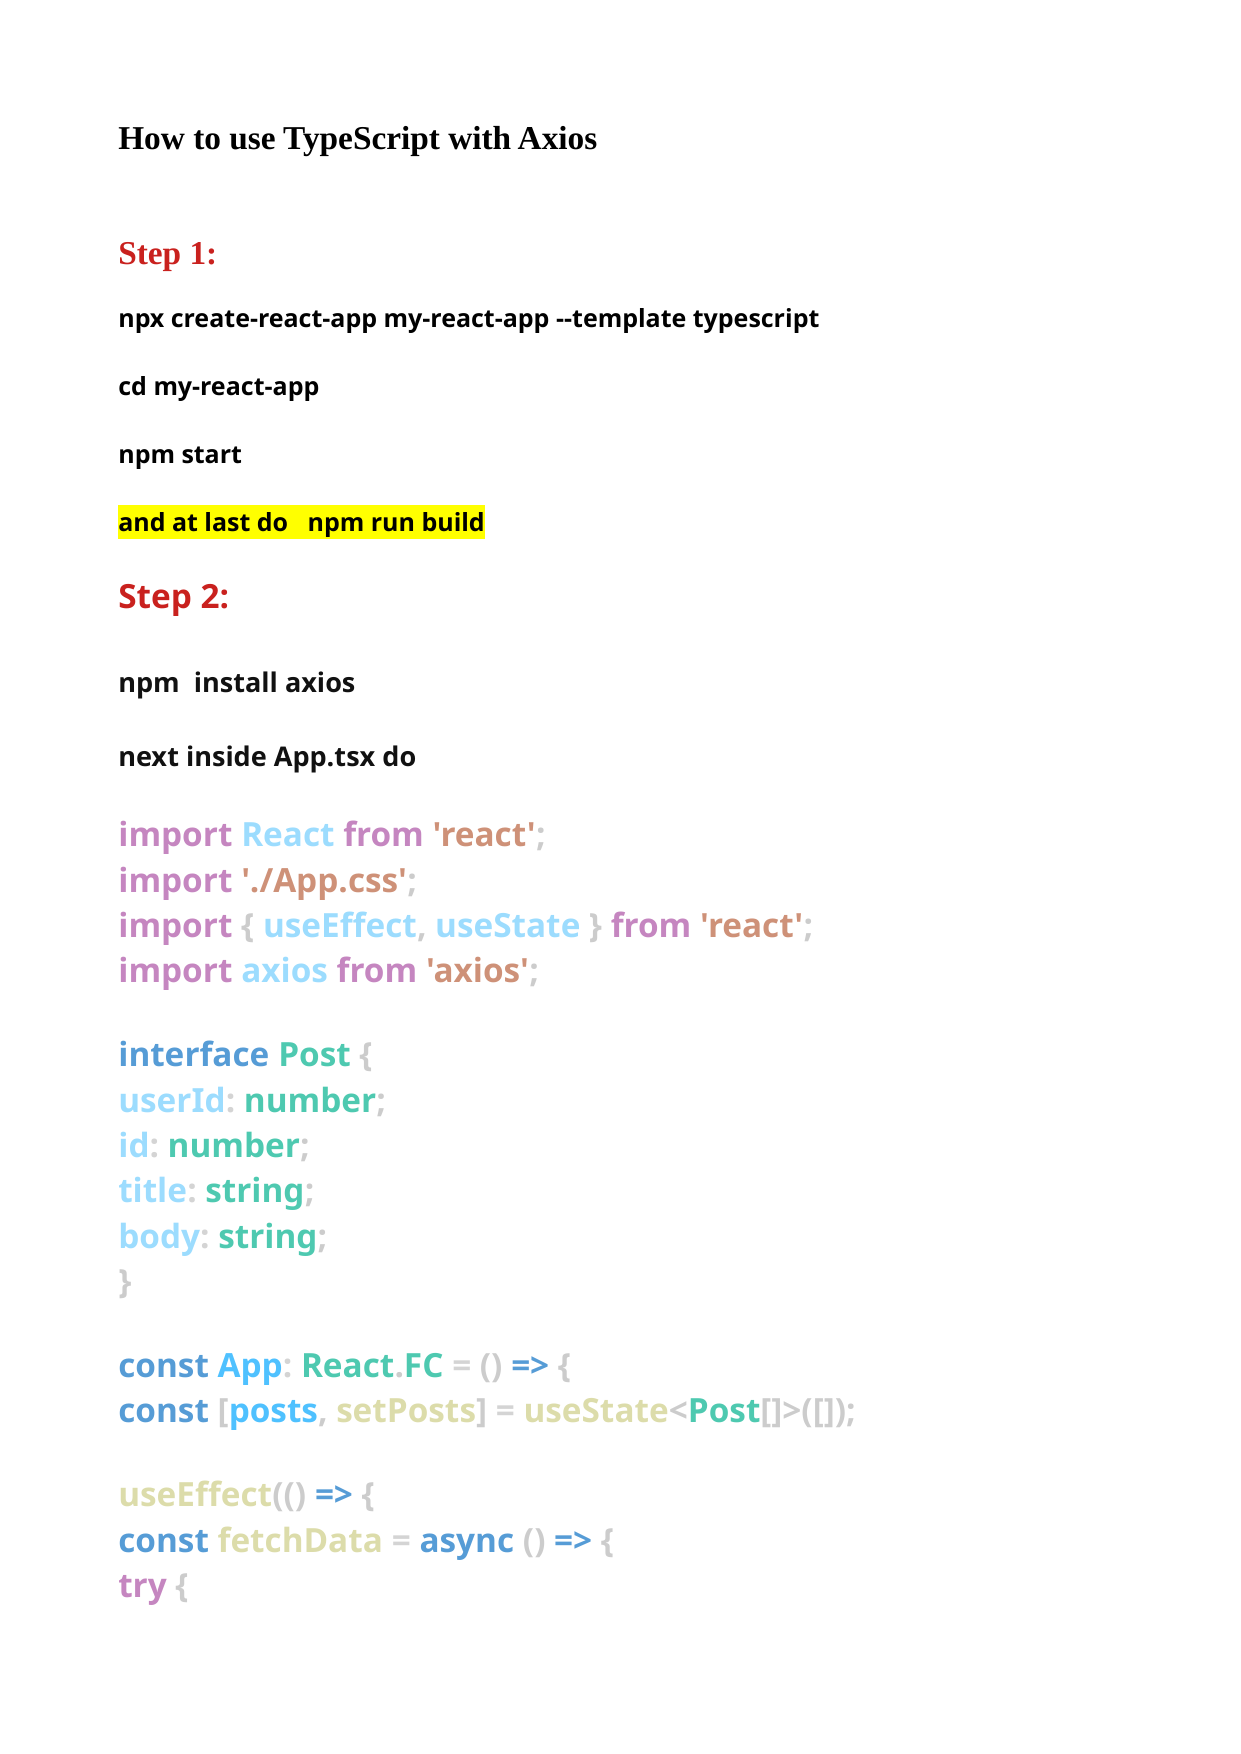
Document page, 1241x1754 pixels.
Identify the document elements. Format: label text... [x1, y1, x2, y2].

text npm start [118, 436, 1122, 471]
text Step 2: [118, 573, 1122, 618]
text try { [118, 1562, 1122, 1607]
text import axios from 'axios'; [118, 947, 1122, 993]
text How to use TypeScript with Axios [118, 118, 1122, 156]
text next inside App.tsx do [118, 737, 1122, 774]
text title: string; [118, 1167, 1122, 1213]
text body: string; [118, 1213, 1122, 1258]
text id: number; [118, 1122, 1122, 1167]
text const [posts, setPosts] = useState<Post[]>([]); [118, 1387, 1122, 1433]
text userId: number; [118, 1076, 1122, 1122]
text const App: React.FC = () => { [118, 1342, 1122, 1387]
text and at last do npm run build [118, 504, 1122, 539]
text import { useEffect, useState } from 'react'; [118, 902, 1122, 947]
text cd my-react-app [118, 368, 1122, 402]
text } [118, 1258, 1122, 1303]
text npm install axios [118, 663, 1122, 700]
text interface Post { [118, 1031, 1122, 1076]
text npx create-react-app my-react-app --template typescript [118, 300, 1122, 334]
text import './App.css'; [118, 856, 1122, 902]
text useEffect(() => { [118, 1471, 1122, 1516]
text Step 1: [118, 233, 1122, 271]
text import React from 'react'; [118, 811, 1122, 856]
text const fetchData = async () => { [118, 1516, 1122, 1562]
